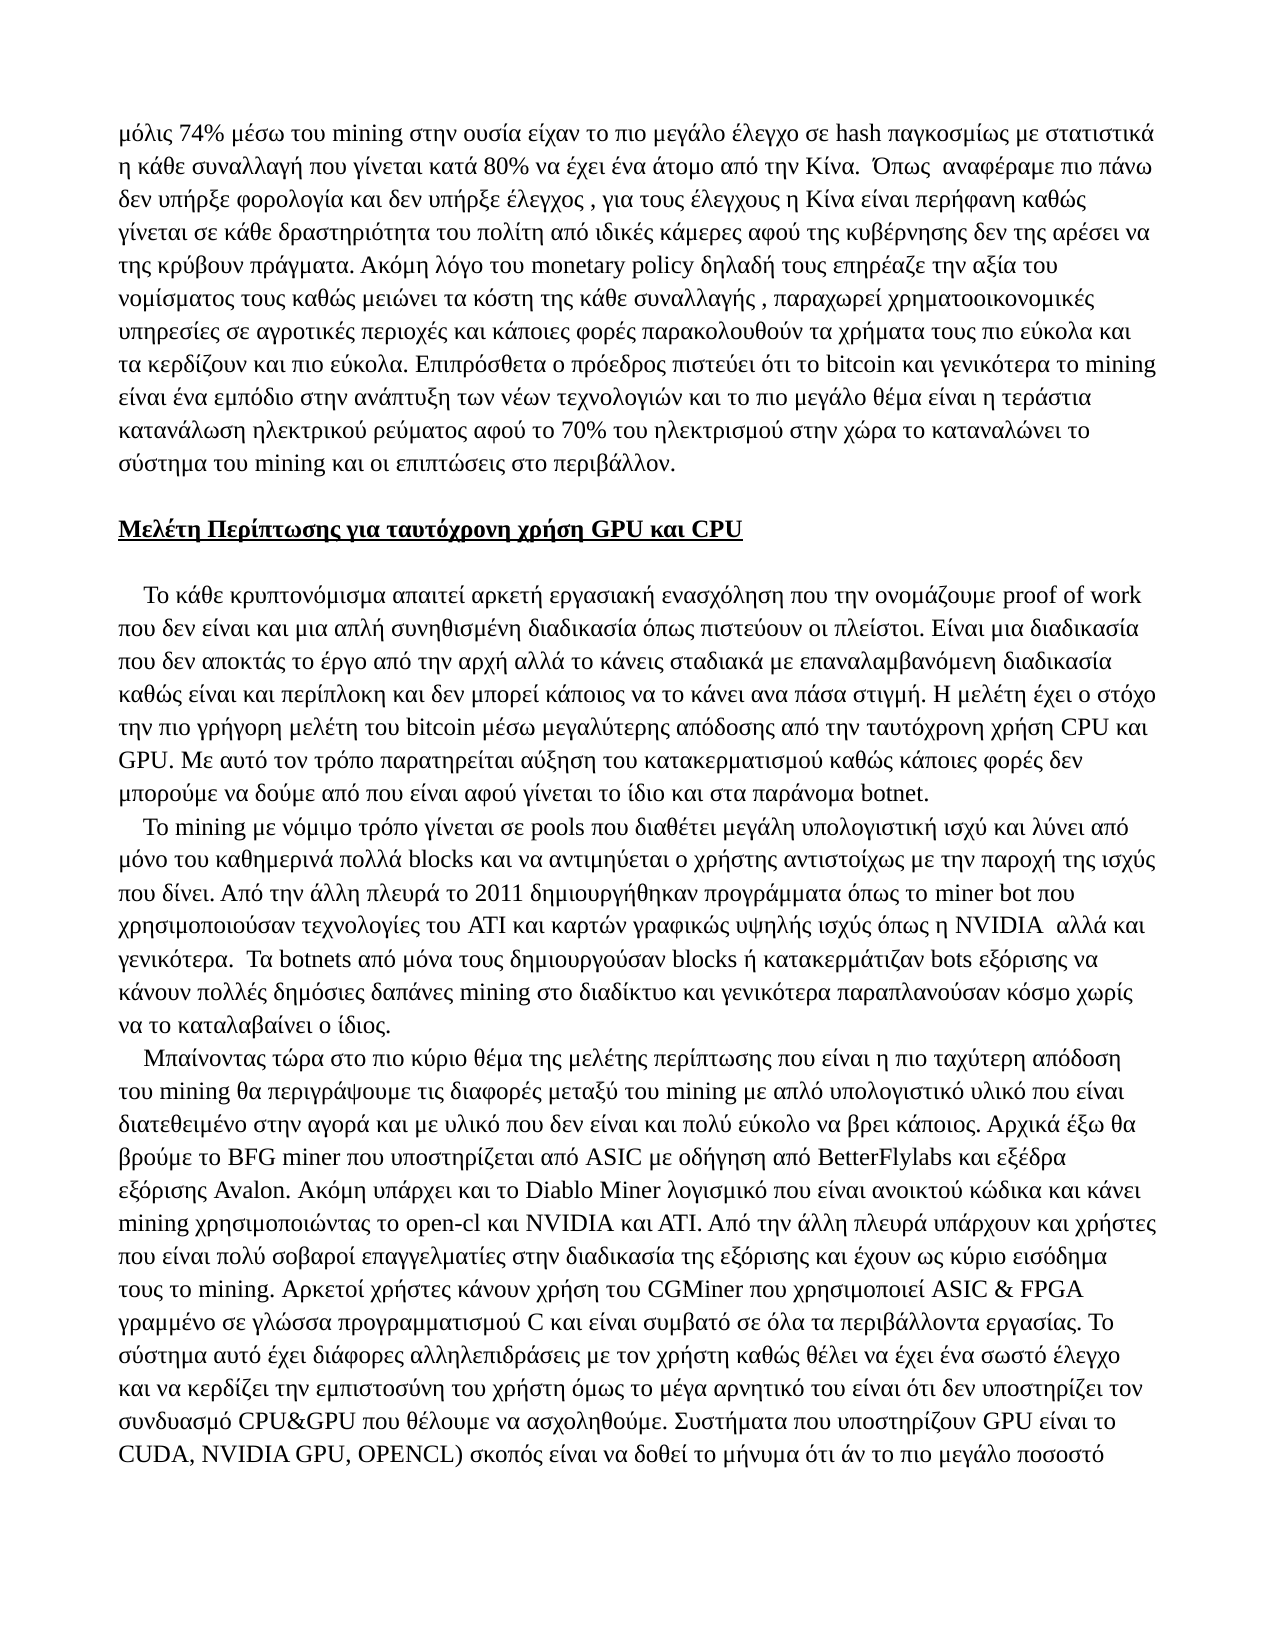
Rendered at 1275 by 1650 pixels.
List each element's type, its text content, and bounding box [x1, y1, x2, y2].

text Το mining με νόμιμο τρόπο γίνεται σε pools που διαθέτει μεγάλη υπολογιστική ισχύ και λύνει από μόνο του καθημερινά πολλά blocks και να αντιμηύεται ο χρήστης αντιστοίχως με την παροχή της ισχύς που δίνει. Από την άλλη πλευρά το 2011 δημιουργήθηκαν προγράμματα όπως το miner bot που χρησιμοποιούσαν τεχνολογίες του ATI και καρτών γραφικώς υψηλής ισχύς όπως η NVIDIA αλλά και γενικότερα. Τα botnets από μόνα τους δημιουργούσαν blocks ή κατακερμάτιζαν bots εξόρισης να κάνουν πολλές δημόσιες δαπάνες mining στο διαδίκτυο και γενικότερα παραπλανούσαν κόσμο χωρίς να το καταλαβαίνει ο ίδιος. [118, 812, 1157, 1038]
text μόλις 74% μέσω του mining στην ουσία είχαν το πιο μεγάλο έλεγχο σε hash παγκοσμίως με στατιστικά η κάθε συναλλαγή που γίνεται κατά 80% να έχει ένα άτομο από την Κίνα. Όπως αναφέραμε πιο πάνω δεν υπήρξε φορολογία και δεν υπήρξε έλεγχος , για τους έλεγχους η Κίνα είναι περήφανη καθώς γίνεται σε κάθε δραστηριότητα του πολίτη από ιδικές κάμερες αφού της κυβέρνησης δεν της αρέσει να της κρύβουν πράγματα. Ακόμη λόγο του monetary policy δηλαδή τους επηρέαζε την αξία του νομίσματος τους καθώς μειώνει τα κόστη της κάθε συναλλαγής , παραχωρεί χρηματοοικονομικές υπηρεσίες σε αγροτικές περιοχές και κάποιες φορές παρακολουθούν τα χρήματα τους πιο εύκολα και τα κερδίζουν και πιο εύκολα. Επιπρόσθετα ο πρόεδρος πιστεύει ότι το bitcoin και γενικότερα το mining είναι ένα εμπόδιο στην ανάπτυξη των νέων τεχνολογιών και το πιο μεγάλο θέμα είναι η τεράστια κατανάλωση ηλεκτρικού ρεύματος αφού το 70% του ηλεκτρισμού στην χώρα το καταναλώνει το σύστημα του mining και οι επιπτώσεις στο περιβάλλον. [118, 118, 1157, 477]
text Το κάθε κρυπτονόμισμα απαιτεί αρκετή εργασιακή ενασχόληση που την ονομάζουμε proof of work που δεν είναι και μια απλή συνηθισμένη διαδικασία όπως πιστεύουν οι πλείστοι. Είναι μια διαδικασία που δεν αποκτάς το έργο από την αρχή αλλά το κάνεις σταδιακά με επαναλαμβανόμενη διαδικασία καθώς είναι και περίπλοκη και δεν μπορεί κάποιος να το κάνει ανα πάσα στιγμή. Η μελέτη έχει ο στόχο την πιο γρήγορη μελέτη του bitcoin μέσω μεγαλύτερης απόδοσης από την ταυτόχρονη χρήση CPU και GPU. Με αυτό τον τρόπο παρατηρείται αύξηση του κατακερματισμού καθώς κάποιες φορές δεν μπορούμε να δούμε από που είναι αφού γίνεται το ίδιο και στα παράνομα botnet. [118, 580, 1157, 807]
text Μελέτη Περίπτωσης για ταυτόχρονη χρήση GPU και CPU [118, 514, 1157, 543]
text Μπαίνοντας τώρα στο πιο κύριο θέμα της μελέτης περίπτωσης που είναι η πιο ταχύτερη απόδοση του mining θα περιγράψουμε τις διαφορές μεταξύ του mining με απλό υπολογιστικό υλικό που είναι διατεθειμένο στην αγορά και με υλικό που δεν είναι και πολύ εύκολο να βρει κάποιος. Αρχικά έξω θα βρούμε το BFG miner που υποστηρίζεται από ASIC με οδήγηση από BetterFlylabs και εξέδρα εξόρισης Avalon. Ακόμη υπάρχει και το Diablo Miner λογισμικό που είναι ανοικτού κώδικα και κάνει mining χρησιμοποιώντας το open-cl και NVIDIA και ΑΤΙ. Από την άλλη πλευρά υπάρχουν και χρήστες που είναι πολύ σοβαροί επαγγελματίες στην διαδικασία της εξόρισης και έχουν ως κύριο εισόδημα τους το mining. Αρκετοί χρήστες κάνουν χρήση του CGMiner που χρησιμοποιεί ASIC & FPGA γραμμένο σε γλώσσα προγραμματισμού C και είναι συμβατό σε όλα τα περιβάλλοντα εργασίας. Το σύστημα αυτό έχει διάφορες αλληλεπιδράσεις με τον χρήστη καθώς θέλει να έχει ένα σωστό έλεγχο και να κερδίζει την εμπιστοσύνη του χρήστη όμως το μέγα αρνητικό του είναι ότι δεν υποστηρίζει τον συνδυασμό CPU&GPU που θέλουμε να ασχοληθούμε. Συστήματα που υποστηρίζουν GPU είναι το CUDA, NVIDIA GPU, OPENCL) σκοπός είναι να δοθεί το μήνυμα ότι άν το πιο μεγάλο ποσοστό [118, 1043, 1157, 1468]
